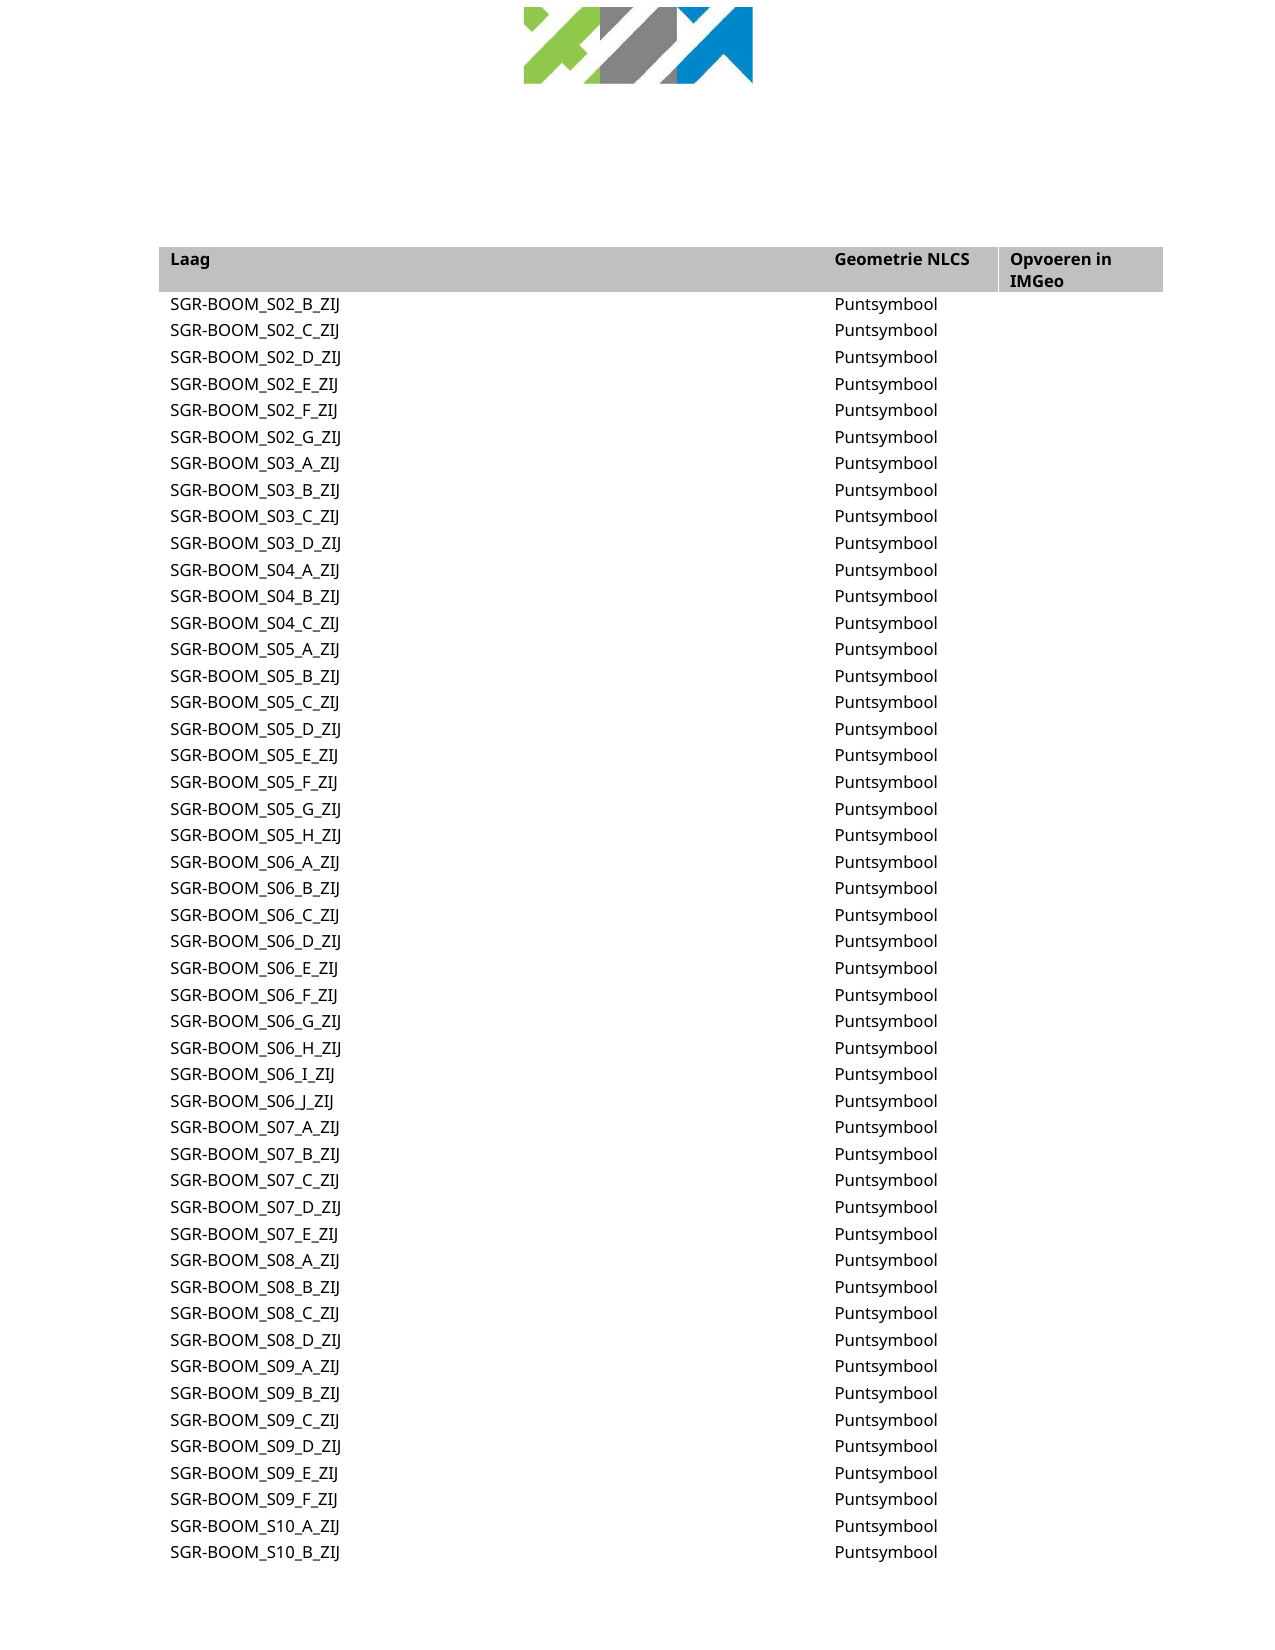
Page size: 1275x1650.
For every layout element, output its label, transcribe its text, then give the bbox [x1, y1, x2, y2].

table_cell Puntsymbool [823, 558, 998, 585]
table_cell SGR-BOOM_S10_A_ZIJ [159, 1514, 823, 1541]
table_cell SGR-BOOM_S02_D_ZIJ [159, 346, 823, 372]
table_cell Puntsymbool [823, 638, 998, 664]
table_cell [999, 771, 1163, 797]
table_cell Puntsymbool [823, 1514, 998, 1541]
table_cell Puntsymbool [823, 505, 998, 532]
table_cell [999, 638, 1163, 664]
table_cell [999, 372, 1163, 399]
table_cell [999, 293, 1163, 319]
table_cell Puntsymbool [823, 1461, 998, 1488]
table_cell [999, 585, 1163, 611]
table_cell [999, 691, 1163, 717]
table_cell SGR-BOOM_S02_G_ZIJ [159, 425, 823, 452]
table_cell Puntsymbool [823, 718, 998, 744]
table_cell SGR-BOOM_S02_E_ZIJ [159, 372, 823, 399]
table_cell Puntsymbool [823, 877, 998, 903]
table_cell SGR-BOOM_S02_F_ZIJ [159, 399, 823, 425]
table_cell [999, 1355, 1163, 1382]
table_cell SGR-BOOM_S08_A_ZIJ [159, 1249, 823, 1275]
table_cell [999, 1116, 1163, 1142]
table_cell Puntsymbool [823, 930, 998, 957]
table_cell SGR-BOOM_S06_C_ZIJ [159, 904, 823, 930]
table_cell [999, 1196, 1163, 1222]
table_cell Puntsymbool [823, 1302, 998, 1328]
table_cell Puntsymbool [823, 346, 998, 372]
table_cell [999, 957, 1163, 983]
table_cell [999, 797, 1163, 824]
table_cell SGR-BOOM_S07_C_ZIJ [159, 1169, 823, 1196]
table_cell [999, 1302, 1163, 1328]
table_cell Puntsymbool [823, 824, 998, 850]
table_cell [999, 1382, 1163, 1408]
table_cell [999, 505, 1163, 532]
table_cell [999, 1249, 1163, 1275]
table_cell SGR-BOOM_S09_A_ZIJ [159, 1355, 823, 1382]
table_cell SGR-BOOM_S10_B_ZIJ [159, 1541, 823, 1567]
table_cell [999, 744, 1163, 771]
table_cell SGR-BOOM_S06_G_ZIJ [159, 1010, 823, 1036]
table_cell Puntsymbool [823, 532, 998, 558]
table_cell [999, 930, 1163, 957]
table_cell SGR-BOOM_S08_D_ZIJ [159, 1329, 823, 1355]
table_cell SGR-BOOM_S06_D_ZIJ [159, 930, 823, 957]
table_cell [999, 1222, 1163, 1249]
table_cell SGR-BOOM_S03_B_ZIJ [159, 479, 823, 505]
table_cell Puntsymbool [823, 293, 998, 319]
table_cell SGR-BOOM_S09_F_ZIJ [159, 1488, 823, 1514]
table_cell [999, 479, 1163, 505]
table_cell Puntsymbool [823, 1275, 998, 1302]
table_cell SGR-BOOM_S06_B_ZIJ [159, 877, 823, 903]
table_cell SGR-BOOM_S05_E_ZIJ [159, 744, 823, 771]
table_cell [999, 1010, 1163, 1036]
table_cell Puntsymbool [823, 611, 998, 638]
table_cell Puntsymbool [823, 1036, 998, 1063]
table_cell SGR-BOOM_S04_C_ZIJ [159, 611, 823, 638]
table_cell [999, 1169, 1163, 1196]
table_cell [999, 1408, 1163, 1435]
table_cell [999, 558, 1163, 585]
table_cell SGR-BOOM_S02_C_ZIJ [159, 319, 823, 346]
table_cell [999, 1488, 1163, 1514]
table_cell SGR-BOOM_S09_B_ZIJ [159, 1382, 823, 1408]
table_cell SGR-BOOM_S08_B_ZIJ [159, 1275, 823, 1302]
table_cell SGR-BOOM_S04_B_ZIJ [159, 585, 823, 611]
table_cell SGR-BOOM_S06_J_ZIJ [159, 1089, 823, 1116]
table_cell [999, 1036, 1163, 1063]
table_cell SGR-BOOM_S08_C_ZIJ [159, 1302, 823, 1328]
table_cell Puntsymbool [823, 850, 998, 877]
table_cell Puntsymbool [823, 1541, 998, 1567]
table_cell Puntsymbool [823, 1329, 998, 1355]
table_cell [999, 850, 1163, 877]
table_cell Puntsymbool [823, 1169, 998, 1196]
table_cell SGR-BOOM_S03_C_ZIJ [159, 505, 823, 532]
table_cell [999, 1275, 1163, 1302]
table_header Opvoeren in IMGeo [999, 247, 1163, 292]
table_cell Puntsymbool [823, 425, 998, 452]
table_cell SGR-BOOM_S09_D_ZIJ [159, 1435, 823, 1461]
table_cell SGR-BOOM_S06_E_ZIJ [159, 957, 823, 983]
table_cell Puntsymbool [823, 1089, 998, 1116]
table_cell Puntsymbool [823, 372, 998, 399]
table_cell Puntsymbool [823, 399, 998, 425]
table_cell Puntsymbool [823, 1116, 998, 1142]
table_cell Puntsymbool [823, 691, 998, 717]
table_cell Puntsymbool [823, 1435, 998, 1461]
table_cell SGR-BOOM_S05_H_ZIJ [159, 824, 823, 850]
table_cell [999, 904, 1163, 930]
table_cell SGR-BOOM_S07_B_ZIJ [159, 1143, 823, 1169]
table_cell Puntsymbool [823, 1382, 998, 1408]
table_cell [999, 425, 1163, 452]
table_header Geometrie NLCS [823, 247, 998, 292]
table_cell Puntsymbool [823, 983, 998, 1010]
table_cell SGR-BOOM_S07_E_ZIJ [159, 1222, 823, 1249]
table_cell Puntsymbool [823, 771, 998, 797]
table_cell [999, 664, 1163, 691]
table_cell [999, 1089, 1163, 1116]
table_cell [999, 1435, 1163, 1461]
table_cell SGR-BOOM_S09_C_ZIJ [159, 1408, 823, 1435]
table_cell Puntsymbool [823, 1249, 998, 1275]
table_cell Puntsymbool [823, 664, 998, 691]
table_cell SGR-BOOM_S05_A_ZIJ [159, 638, 823, 664]
table_cell Puntsymbool [823, 1408, 998, 1435]
table_cell [999, 1063, 1163, 1089]
table_cell [999, 399, 1163, 425]
table_cell [999, 1143, 1163, 1169]
table_cell [999, 877, 1163, 903]
table_cell [999, 1461, 1163, 1488]
table_cell Puntsymbool [823, 1010, 998, 1036]
table_cell Puntsymbool [823, 1143, 998, 1169]
table_cell [999, 611, 1163, 638]
table_cell SGR-BOOM_S06_A_ZIJ [159, 850, 823, 877]
table_cell [999, 1514, 1163, 1541]
table_cell Puntsymbool [823, 479, 998, 505]
table_cell Puntsymbool [823, 797, 998, 824]
table_cell [999, 983, 1163, 1010]
table_cell [999, 824, 1163, 850]
table_cell Puntsymbool [823, 1222, 998, 1249]
table_cell SGR-BOOM_S07_A_ZIJ [159, 1116, 823, 1142]
table_cell Puntsymbool [823, 319, 998, 346]
table_cell [999, 346, 1163, 372]
table_cell Puntsymbool [823, 1196, 998, 1222]
table_cell SGR-BOOM_S02_B_ZIJ [159, 293, 823, 319]
table_cell Puntsymbool [823, 904, 998, 930]
table_cell SGR-BOOM_S06_F_ZIJ [159, 983, 823, 1010]
table_cell SGR-BOOM_S09_E_ZIJ [159, 1461, 823, 1488]
table_cell Puntsymbool [823, 1488, 998, 1514]
table_cell Puntsymbool [823, 957, 998, 983]
table_header Laag [159, 247, 823, 292]
table_cell SGR-BOOM_S06_I_ZIJ [159, 1063, 823, 1089]
table_cell SGR-BOOM_S05_G_ZIJ [159, 797, 823, 824]
table_cell SGR-BOOM_S05_B_ZIJ [159, 664, 823, 691]
table_cell [999, 1541, 1163, 1567]
table_cell SGR-BOOM_S03_D_ZIJ [159, 532, 823, 558]
table_cell Puntsymbool [823, 1355, 998, 1382]
table_cell [999, 718, 1163, 744]
table_cell Puntsymbool [823, 744, 998, 771]
table_cell Puntsymbool [823, 585, 998, 611]
table_cell Puntsymbool [823, 1063, 998, 1089]
table_cell [999, 452, 1163, 478]
table_cell SGR-BOOM_S05_C_ZIJ [159, 691, 823, 717]
table_cell SGR-BOOM_S03_A_ZIJ [159, 452, 823, 478]
table_cell [999, 1329, 1163, 1355]
table_cell [999, 532, 1163, 558]
table_cell SGR-BOOM_S05_D_ZIJ [159, 718, 823, 744]
table_cell [999, 319, 1163, 346]
table_cell Puntsymbool [823, 452, 998, 478]
table_cell SGR-BOOM_S06_H_ZIJ [159, 1036, 823, 1063]
table_cell SGR-BOOM_S04_A_ZIJ [159, 558, 823, 585]
table_cell SGR-BOOM_S05_F_ZIJ [159, 771, 823, 797]
table_cell SGR-BOOM_S07_D_ZIJ [159, 1196, 823, 1222]
